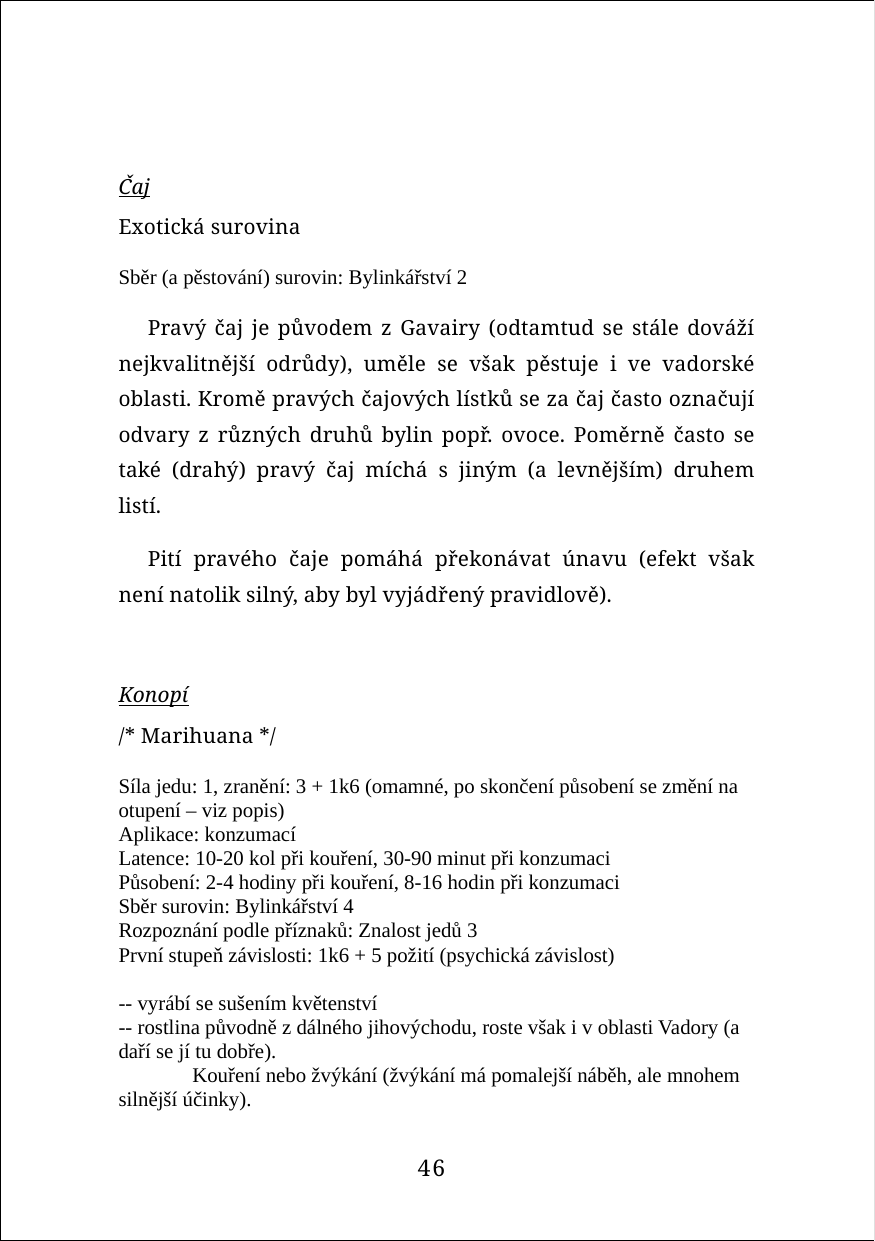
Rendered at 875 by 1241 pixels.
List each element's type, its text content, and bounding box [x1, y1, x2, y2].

subtitle Konopí [118, 681, 756, 709]
text První stupeň závislosti: 1k6 + 5 požití (psychická závislost) [118, 942, 756, 967]
text Kouření nebo žvýkání (žvýkání má pomalejší náběh, ale mnohem silnější účinky). [118, 1063, 756, 1111]
text /* Marihuana */ [118, 721, 756, 749]
text Rozpoznání podle příznaků: Znalost jedů 3 [118, 918, 756, 942]
text -- rostlina původně z dálného jihovýchodu, roste však i v oblasti Vadory (a daří se jí tu dobře). [118, 1015, 756, 1063]
subtitle Čaj [118, 172, 756, 200]
text Sběr (a pěstování) surovin: Bylinkářství 2 [118, 265, 756, 289]
text Síla jedu: 1, zranění: 3 + 1k6 (omamné, po skončení působení se změní na otupení – viz popis) [118, 774, 756, 822]
text Sběr surovin: Bylinkářství 4 [118, 894, 756, 918]
text Pravý čaj je původem z Gavairy (odtamtud se stále dováží nejkvalitnější odrůdy), uměle se však pěstuje i ve vadorské oblasti. Kromě pravých čajových lístků se za čaj často označují odvary z různých druhů bylin popř. ovoce. Poměrně často se také (drahý) pravý čaj míchá s jiným (a levnějším) druhem listí. [118, 313, 756, 519]
text Působení: 2-4 hodiny při kouření, 8-16 hodin při konzumaci [118, 870, 756, 894]
text -- vyrábí se sušením květenství [118, 991, 756, 1015]
text Aplikace: konzumací [118, 822, 756, 846]
text Exotická surovina [118, 212, 756, 240]
text Latence: 10-20 kol při kouření, 30-90 minut při konzumaci [118, 846, 756, 870]
text Pití pravého čaje pomáhá překonávat únavu (efekt však není natolik silný, aby byl vyjádřený pravidlově). [118, 544, 756, 608]
